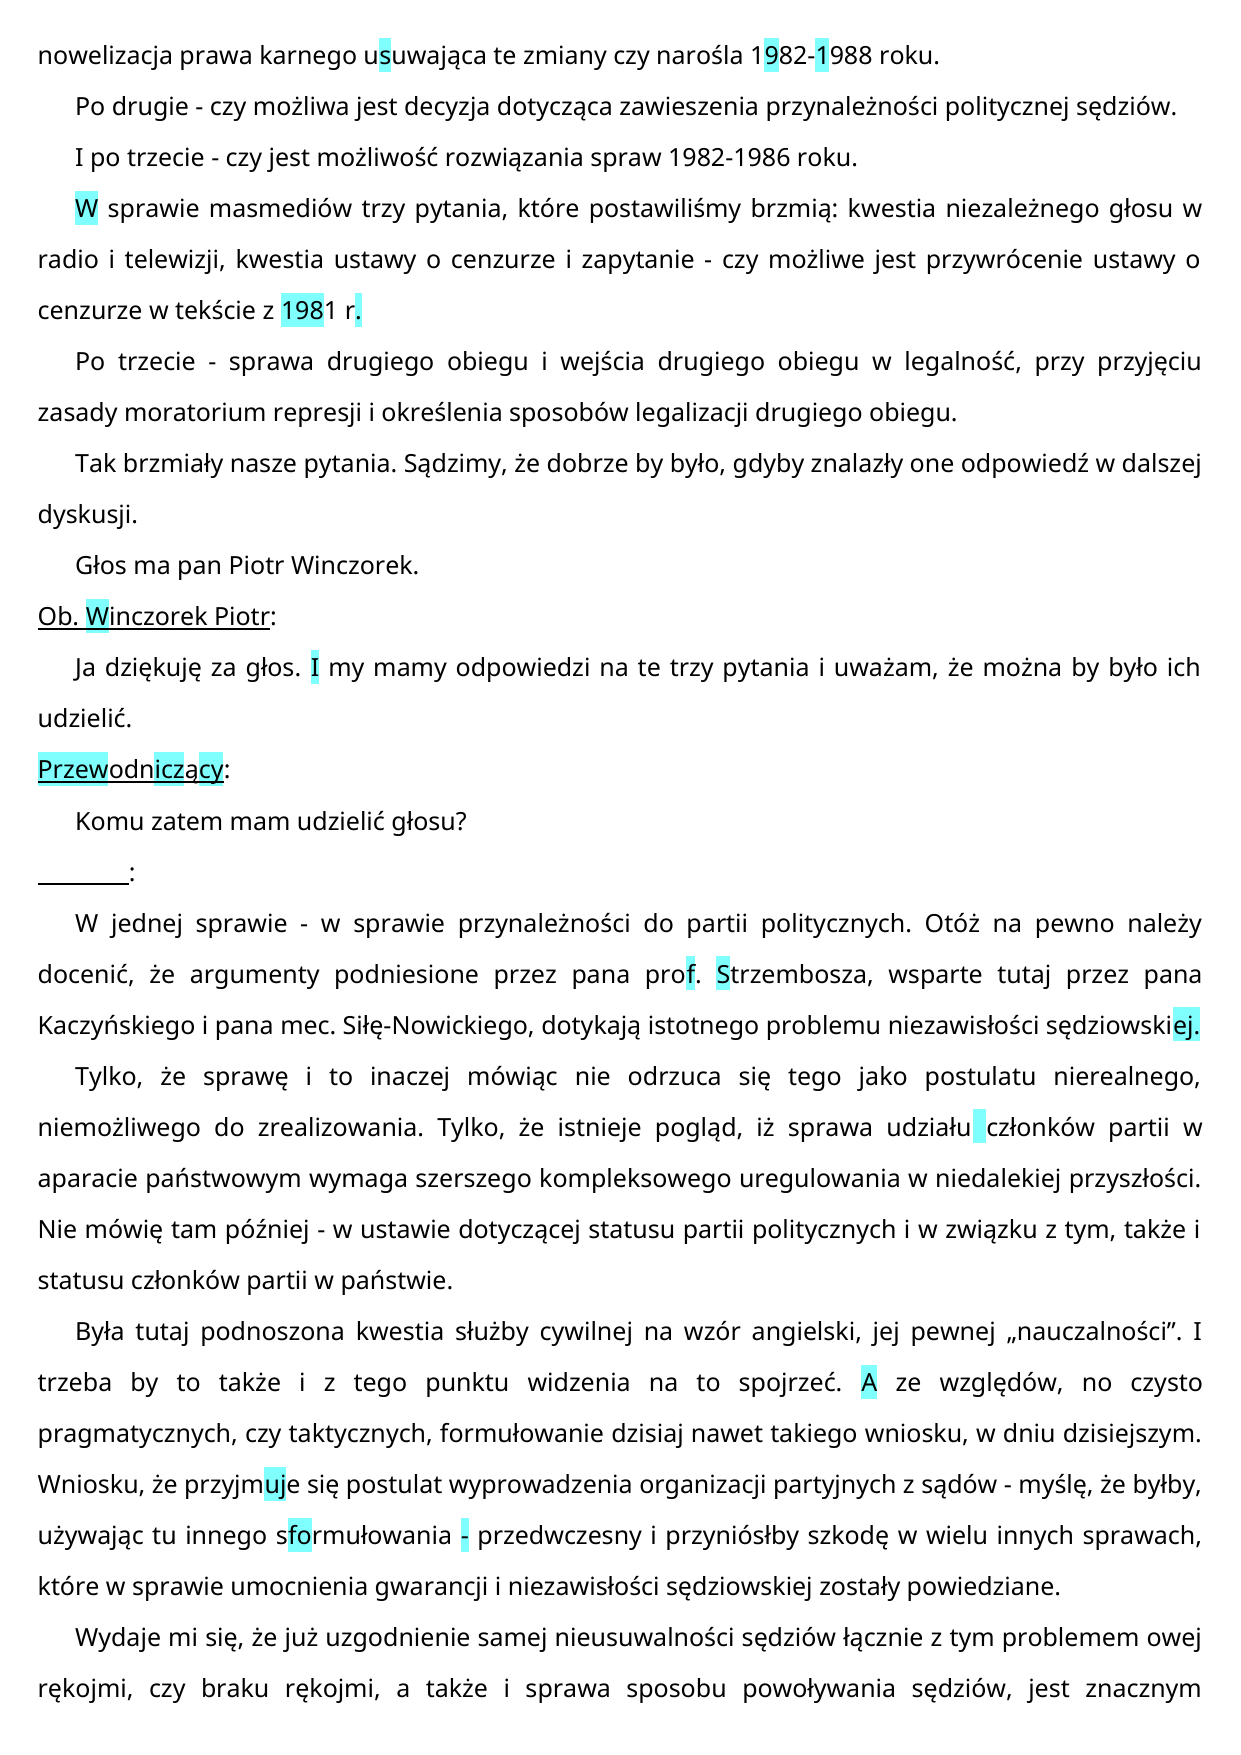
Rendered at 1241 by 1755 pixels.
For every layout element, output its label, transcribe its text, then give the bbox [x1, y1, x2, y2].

text Ob. Winczorek Piotr: [37, 599, 1203, 633]
text Tak brzmiały nasze pytania. Sądzimy, że dobrze by było, gdyby znalazły one odpowiedź w dalszej dyskusji. [37, 446, 1203, 531]
text Tylko, że sprawę i to inaczej mówiąc nie odrzuca się tego jako postulatu nierealnego, niemożliwego do zrealizowania. Tylko, że istnieje pogląd, iż sprawa udziału członków partii w aparacie państwowym wymaga szerszego kompleksowego uregulowania w niedalekiej przyszłości. Nie mówię tam później - w ustawie dotyczącej statusu partii politycznych i w związku z tym, także i statusu członków partii w państwie. [37, 1058, 1203, 1297]
text Ja dziękuję za głos. I my mamy odpowiedzi na te trzy pytania i uważam, że można by było ich udzielić. [37, 650, 1203, 735]
text Po drugie - czy możliwa jest decyzja dotycząca zawieszenia przynależności politycznej sędziów. [37, 88, 1203, 123]
subtitle Przewodniczący: [37, 752, 1203, 786]
text Była tutaj podnoszona kwestia służby cywilnej na wzór angielski, jej pewnej „nauczalności”. I trzeba by to także i z tego punktu widzenia na to spojrzeć. A ze względów, no czysto pragmatycznych, czy taktycznych, formułowanie dzisiaj nawet takiego wniosku, w dniu dzisiejszym. Wniosku, że przyjmuje się postulat wyprowadzenia organizacji partyjnych z sądów - myślę, że byłby, używając tu innego sformułowania - przedwczesny i przyniósłby szkodę w wielu innych sprawach, które w sprawie umocnienia gwarancji i niezawisłości sędziowskiej zostały powiedziane. [37, 1313, 1203, 1603]
text nowelizacja prawa karnego usuwająca te zmiany czy narośla 1982-1988 roku. [37, 37, 1203, 72]
text W sprawie masmediów trzy pytania, które postawiliśmy brzmią: kwestia niezależnego głosu w radio i telewizji, kwestia ustawy o cenzurze i zapytanie - czy możliwe jest przywrócenie ustawy o cenzurze w tekście z 1981 r. [37, 191, 1203, 327]
text Komu zatem mam udzielić głosu? [37, 803, 1203, 837]
text Po trzecie - sprawa drugiego obiegu i wejścia drugiego obiegu w legalność, przy przyjęciu zasady moratorium represji i określenia sposobów legalizacji drugiego obiegu. [37, 344, 1203, 429]
text I po trzecie - czy jest możliwość rozwiązania spraw 1982-1986 roku. [37, 139, 1203, 174]
text W jednej sprawie - w sprawie przynależności do partii politycznych. Otóż na pewno należy docenić, że argumenty podniesione przez pana prof. Strzembosza, wsparte tutaj przez pana Kaczyńskiego i pana mec. Siłę-Nowickiego, dotykają istotnego problemu niezawisłości sędziowskiej. [37, 905, 1203, 1041]
text Wydaje mi się, że już uzgodnienie samej nieusuwalności sędziów łącznie z tym problemem owej rękojmi, czy braku rękojmi, a także i sprawa sposobu powoływania sędziów, jest znacznym [37, 1620, 1203, 1705]
text : [37, 854, 1203, 888]
text Głos ma pan Piotr Winczorek. [37, 548, 1203, 582]
